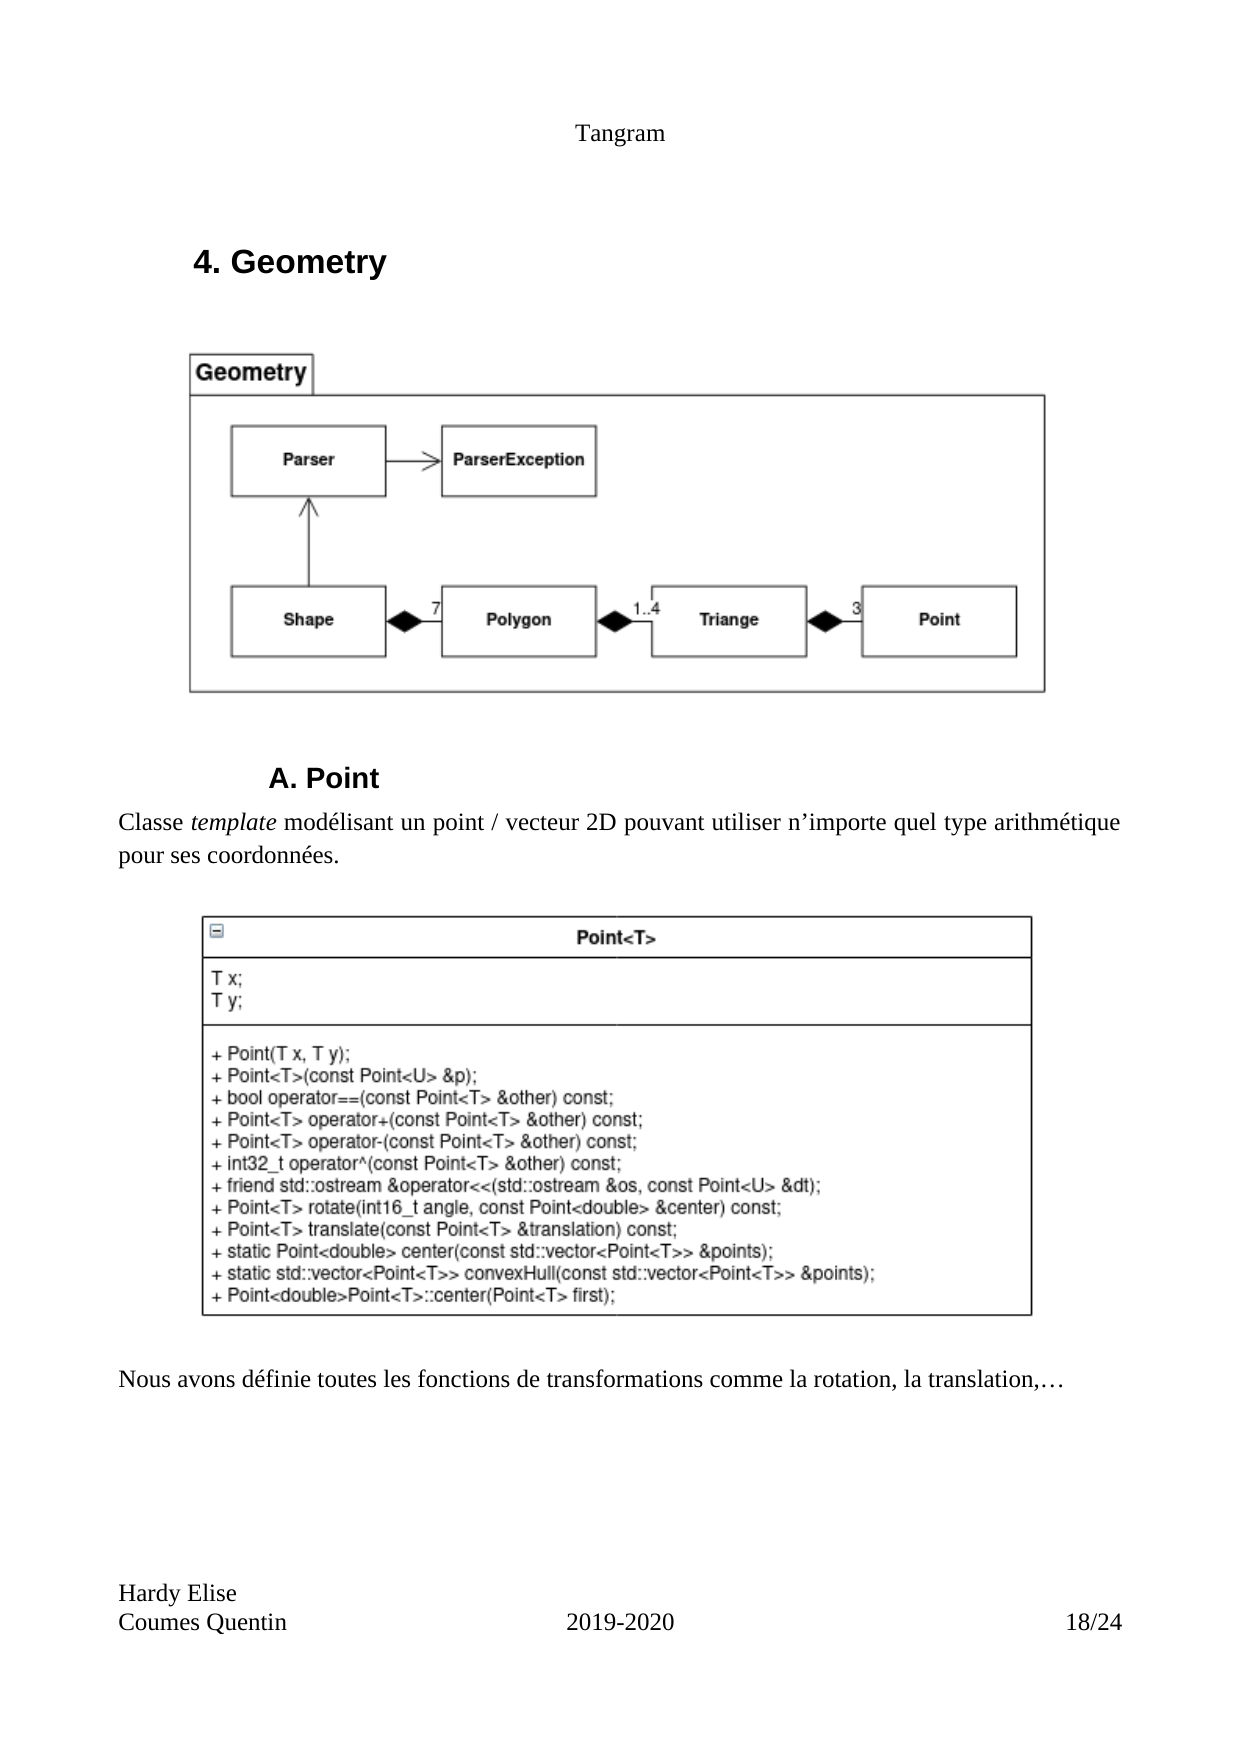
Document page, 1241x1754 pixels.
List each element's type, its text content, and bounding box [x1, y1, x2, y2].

subtitle 4. Geometry [193, 242, 1122, 280]
picture [188, 351, 1052, 701]
text Nous avons définie toutes les fonctions de transformations comme la rotation, la translation,… [118, 1364, 1122, 1393]
text Classe template modélisant un point / vecteur 2D pouvant utiliser n’importe quel type arithmétique pour ses coordonnées. [118, 807, 1122, 869]
picture [199, 910, 1042, 1324]
subtitle A. Point [268, 761, 1122, 795]
